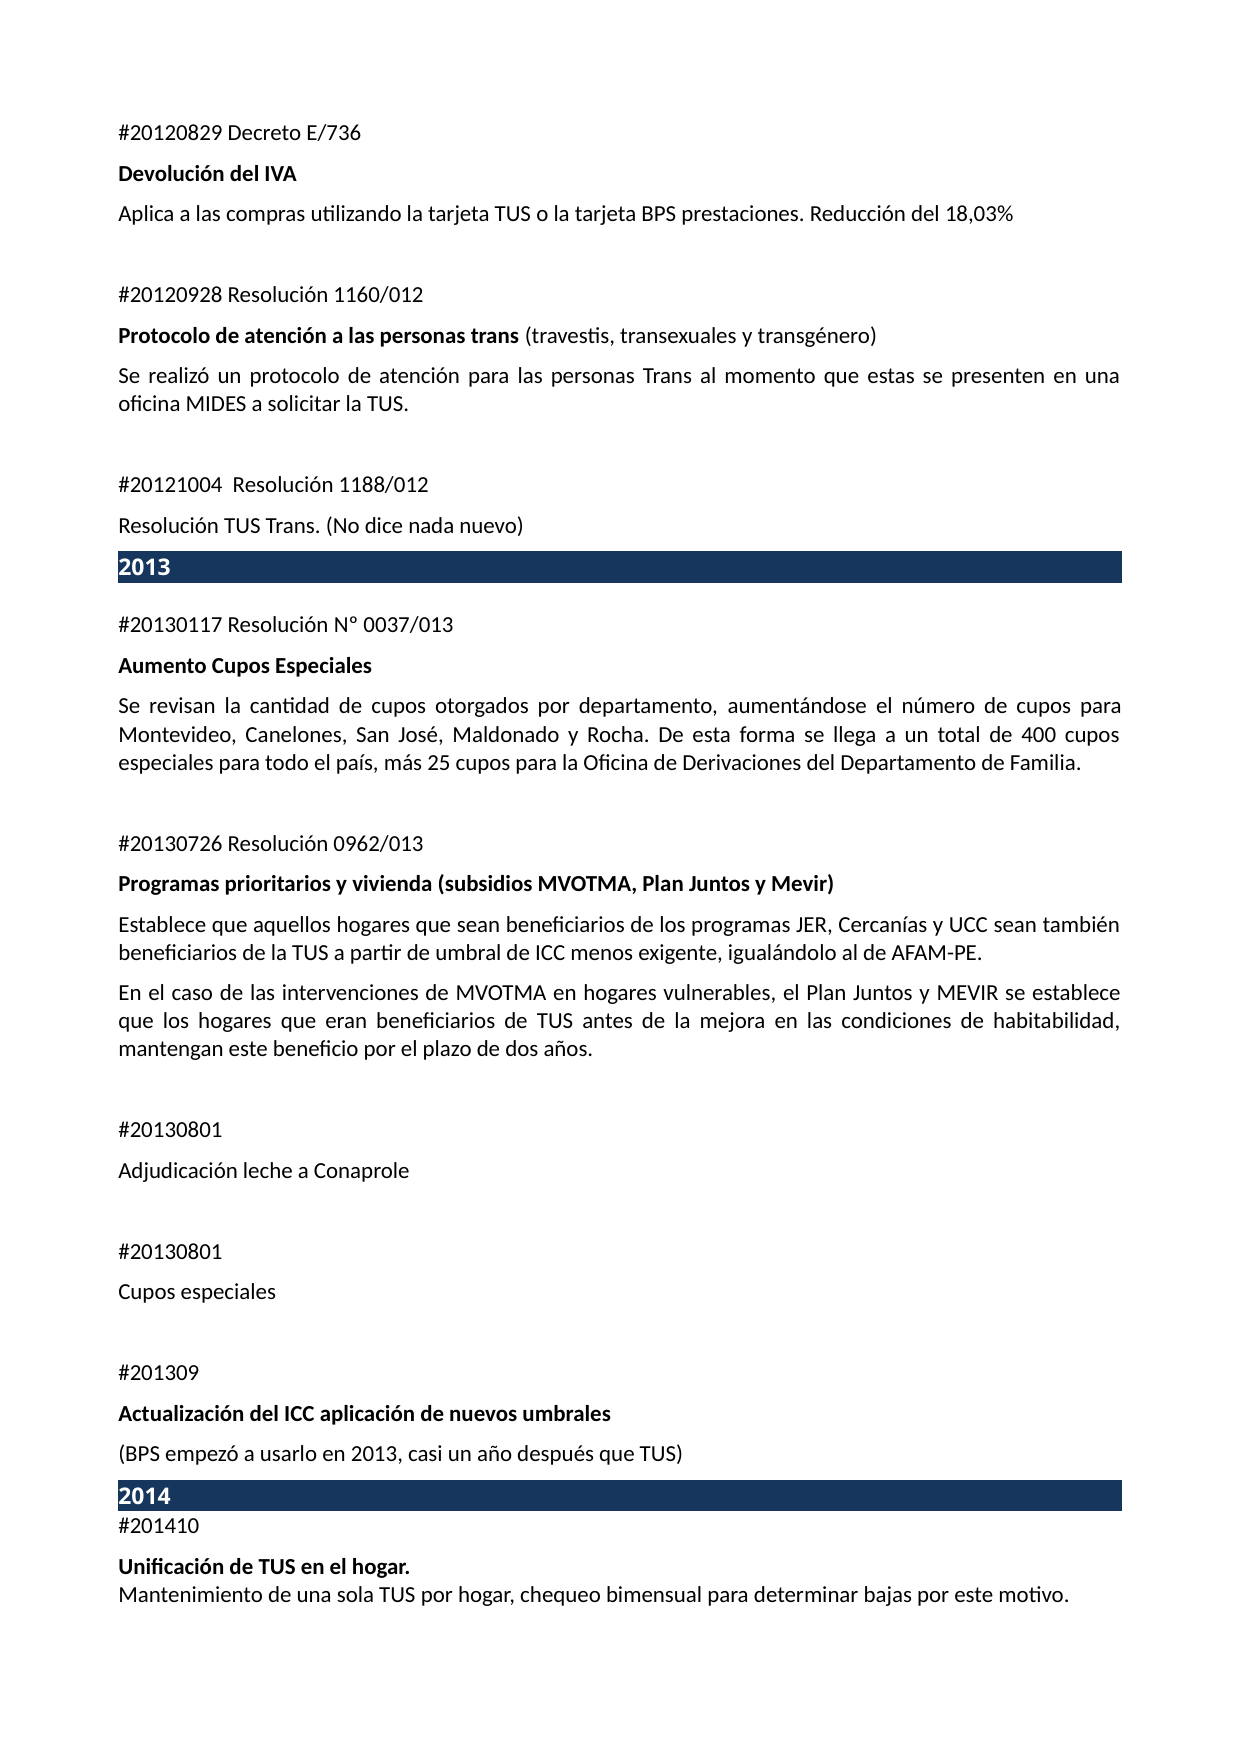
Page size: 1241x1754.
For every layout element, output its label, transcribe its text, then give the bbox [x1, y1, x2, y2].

text #20130801 [118, 1237, 1122, 1265]
text Se realizó un protocolo de atención para las personas Trans al momento que estas se presenten en una oficina MIDES a solicitar la TUS. [118, 361, 1122, 417]
subtitle #20120829 Decreto E/736 [118, 118, 1122, 146]
text Adjudicación leche a Conaprole [118, 1156, 1122, 1184]
text Resolución TUS Trans. (No dice nada nuevo) [118, 511, 1122, 539]
text 2013 [118, 551, 1122, 583]
text 2014 [118, 1480, 1122, 1511]
text Mantenimiento de una sola TUS por hogar, chequeo bimensual para determinar bajas por este motivo. [118, 1580, 1122, 1608]
text #201410 [118, 1511, 1122, 1539]
text En el caso de las intervenciones de MVOTMA en hogares vulnerables, el Plan Juntos y MEVIR se establece que los hogares que eran beneficiarios de TUS antes de la mejora en las condiciones de habitabilidad, mantengan este beneficio por el plazo de dos años. [118, 978, 1122, 1062]
text #20130726 Resolución 0962/013 [118, 829, 1122, 857]
text Establece que aquellos hogares que sean beneficiarios de los programas JER, Cercanías y UCC sean también beneficiarios de la TUS a partir de umbral de ICC menos exigente, igualándolo al de AFAM-PE. [118, 910, 1122, 966]
text Se revisan la cantidad de cupos otorgados por departamento, aumentándose el número de cupos para Montevideo, Canelones, San José, Maldonado y Rocha. De esta forma se llega a un total de 400 cupos especiales para todo el país, más 25 cupos para la Oficina de Derivaciones del Departamento de Familia. [118, 692, 1122, 776]
text Cupos especiales [118, 1277, 1122, 1306]
text #201309 [118, 1358, 1122, 1387]
text Protocolo de atención a las personas trans (travestis, transexuales y transgénero) [118, 321, 1122, 349]
text Aumento Cupos Especiales [118, 651, 1122, 679]
text #20121004 Resolución 1188/012 [118, 470, 1122, 498]
text #20130117 Resolución Nº 0037/013 [118, 611, 1122, 639]
text (BPS empezó a usarlo en 2013, casi un año después que TUS) [118, 1439, 1122, 1468]
text Aplica a las compras utilizando la tarjeta TUS o la tarjeta BPS prestaciones. Reducción del 18,03% [118, 199, 1122, 227]
text #20130801 [118, 1115, 1122, 1143]
text Actualización del ICC aplicación de nuevos umbrales [118, 1399, 1122, 1427]
text Unificación de TUS en el hogar. [118, 1552, 1122, 1580]
text Devolución del IVA [118, 159, 1122, 187]
text Programas prioritarios y vivienda (subsidios MVOTMA, Plan Juntos y Mevir) [118, 869, 1122, 897]
text #20120928 Resolución 1160/012 [118, 280, 1122, 308]
